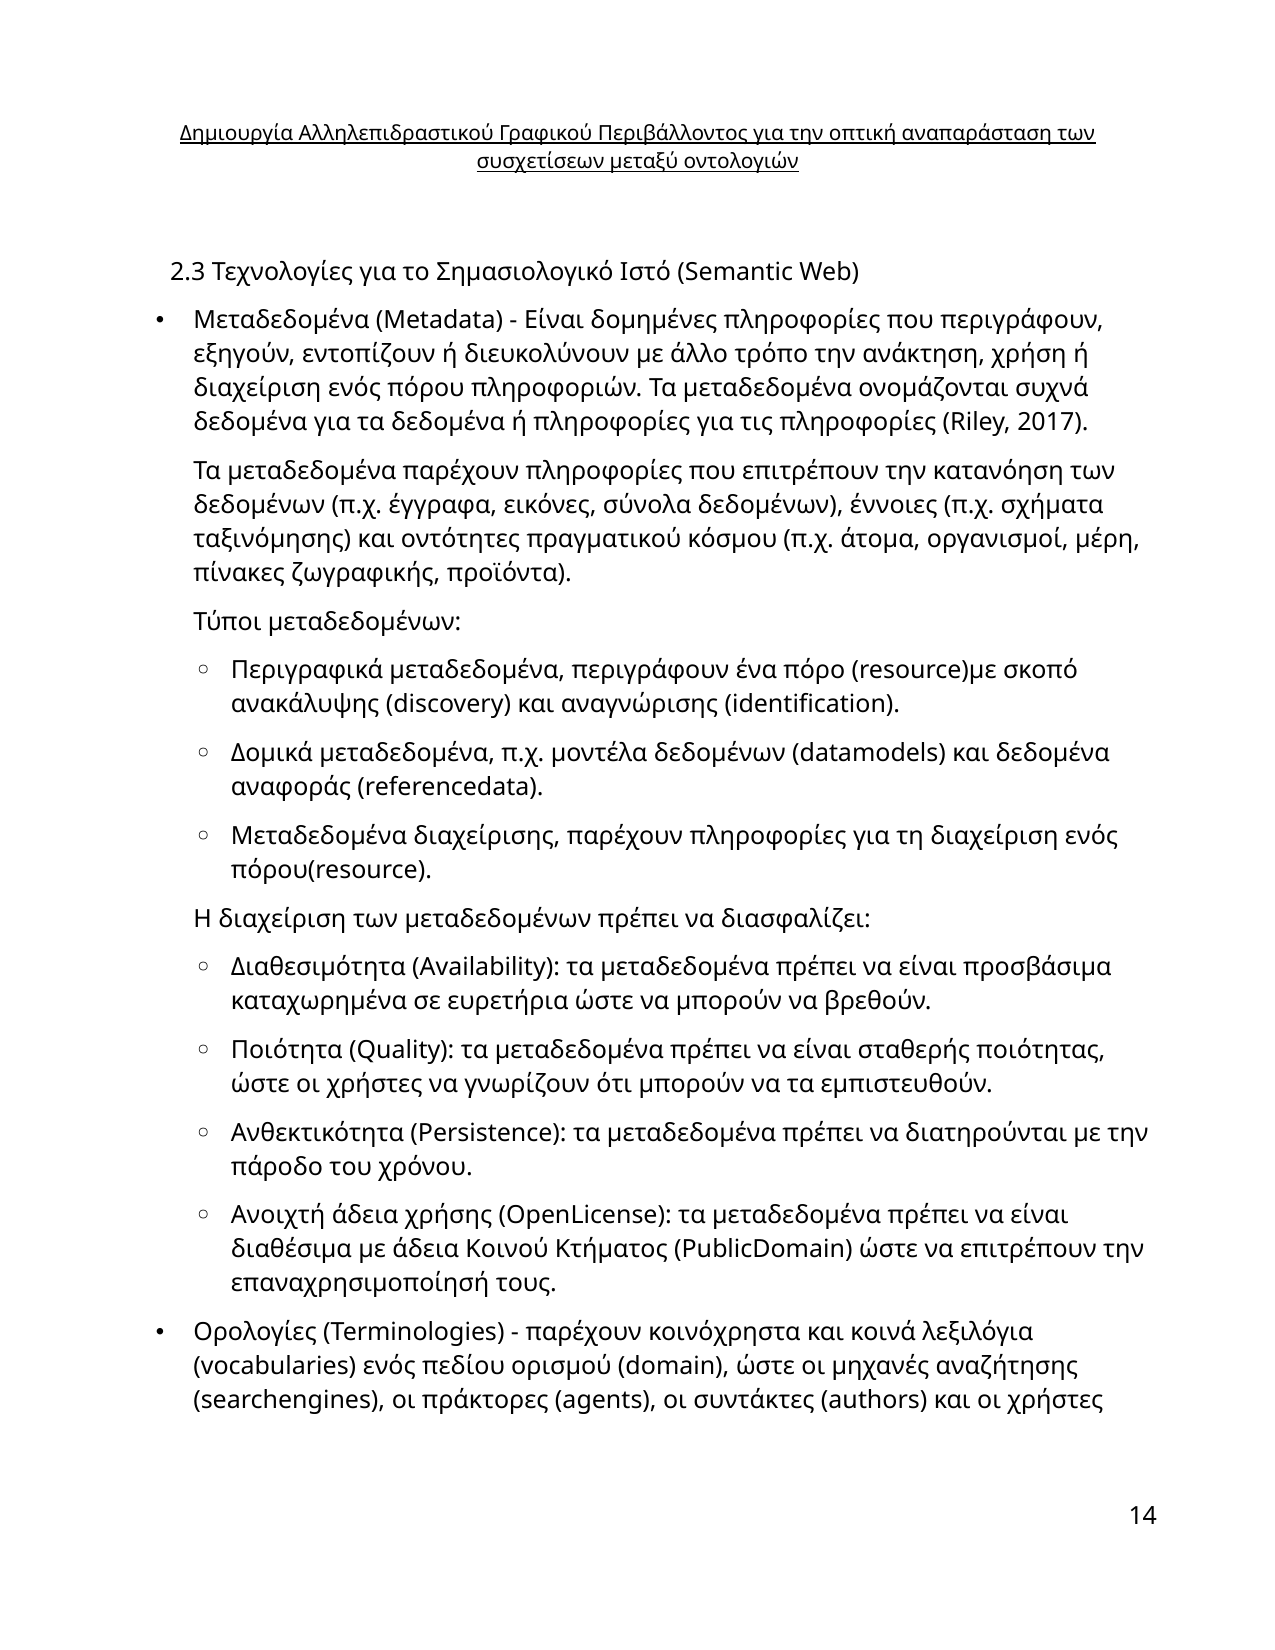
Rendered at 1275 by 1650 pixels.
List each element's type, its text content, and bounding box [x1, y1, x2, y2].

text 2.3 Τεχνολογίες για το Σημασιολογικό Ιστό (Semantic Web) [118, 253, 1157, 287]
list Περιγραφικά μεταδεδομένα, περιγράφουν ένα πόρο (resource)με σκοπό ανακάλυψης (discovery) και αναγνώρισης (identification). [193, 652, 1157, 720]
list Δομικά μεταδεδομένα, π.χ. μοντέλα δεδομένων (datamodels) και δεδομένα αναφοράς (referencedata). [193, 735, 1157, 803]
list Διαθεσιμότητα (Availability): τα μεταδεδομένα πρέπει να είναι προσβάσιμα καταχωρημένα σε ευρετήρια ώστε να μπορούν να βρεθούν. [193, 949, 1157, 1017]
list Ανοιχτή άδεια χρήσης (OpenLicense): τα μεταδεδομένα πρέπει να είναι διαθέσιμα με άδεια Κοινού Κτήματος (PublicDomain) ώστε να επιτρέπουν την επαναχρησιμοποίησή τους. [193, 1197, 1157, 1299]
list Ορολογίες (Terminologies) - παρέχουν κοινόχρηστα και κοινά λεξιλόγια (vocabularies) ενός πεδίου ορισμού (domain), ώστε οι μηχανές αναζήτησης (searchengines), οι πράκτορες (agents), οι συντάκτες (authors) και οι χρήστες [156, 1314, 1157, 1416]
list Τα μεταδεδομένα παρέχουν πληροφορίες που επιτρέπουν την κατανόηση των δεδομένων (π.χ. έγγραφα, εικόνες, σύνολα δεδομένων), έννοιες (π.χ. σχήματα ταξινόμησης) και οντότητες πραγματικού κόσμου (π.χ. άτομα, οργανισμοί, μέρη, πίνακες ζωγραφικής, προϊόντα). [156, 453, 1157, 589]
list Τύποι μεταδεδομένων: [156, 603, 1157, 637]
list Ανθεκτικότητα (Persistence): τα μεταδεδομένα πρέπει να διατηρούνται με την πάροδο του χρόνου. [193, 1114, 1157, 1182]
list Ποιότητα (Quality): τα μεταδεδομένα πρέπει να είναι σταθερής ποιότητας, ώστε οι χρήστες να γνωρίζουν ότι μπορούν να τα εμπιστευθούν. [193, 1032, 1157, 1100]
list Μεταδεδομένα διαχείρισης, παρέχουν πληροφορίες για τη διαχείριση ενός πόρου(resource). [193, 817, 1157, 886]
list Μεταδεδομένα (Metadata) - Είναι δομημένες πληροφορίες που περιγράφουν, εξηγούν, εντοπίζουν ή διευκολύνουν με άλλο τρόπο την ανάκτηση, χρήση ή διαχείριση ενός πόρου πληροφοριών. Τα μεταδεδομένα ονομάζονται συχνά δεδομένα για τα δεδομένα ή πληροφορίες για τις πληροφορίες (Riley, 2017). [156, 302, 1157, 438]
list Η διαχείριση των μεταδεδομένων πρέπει να διασφαλίζει: [156, 900, 1157, 934]
